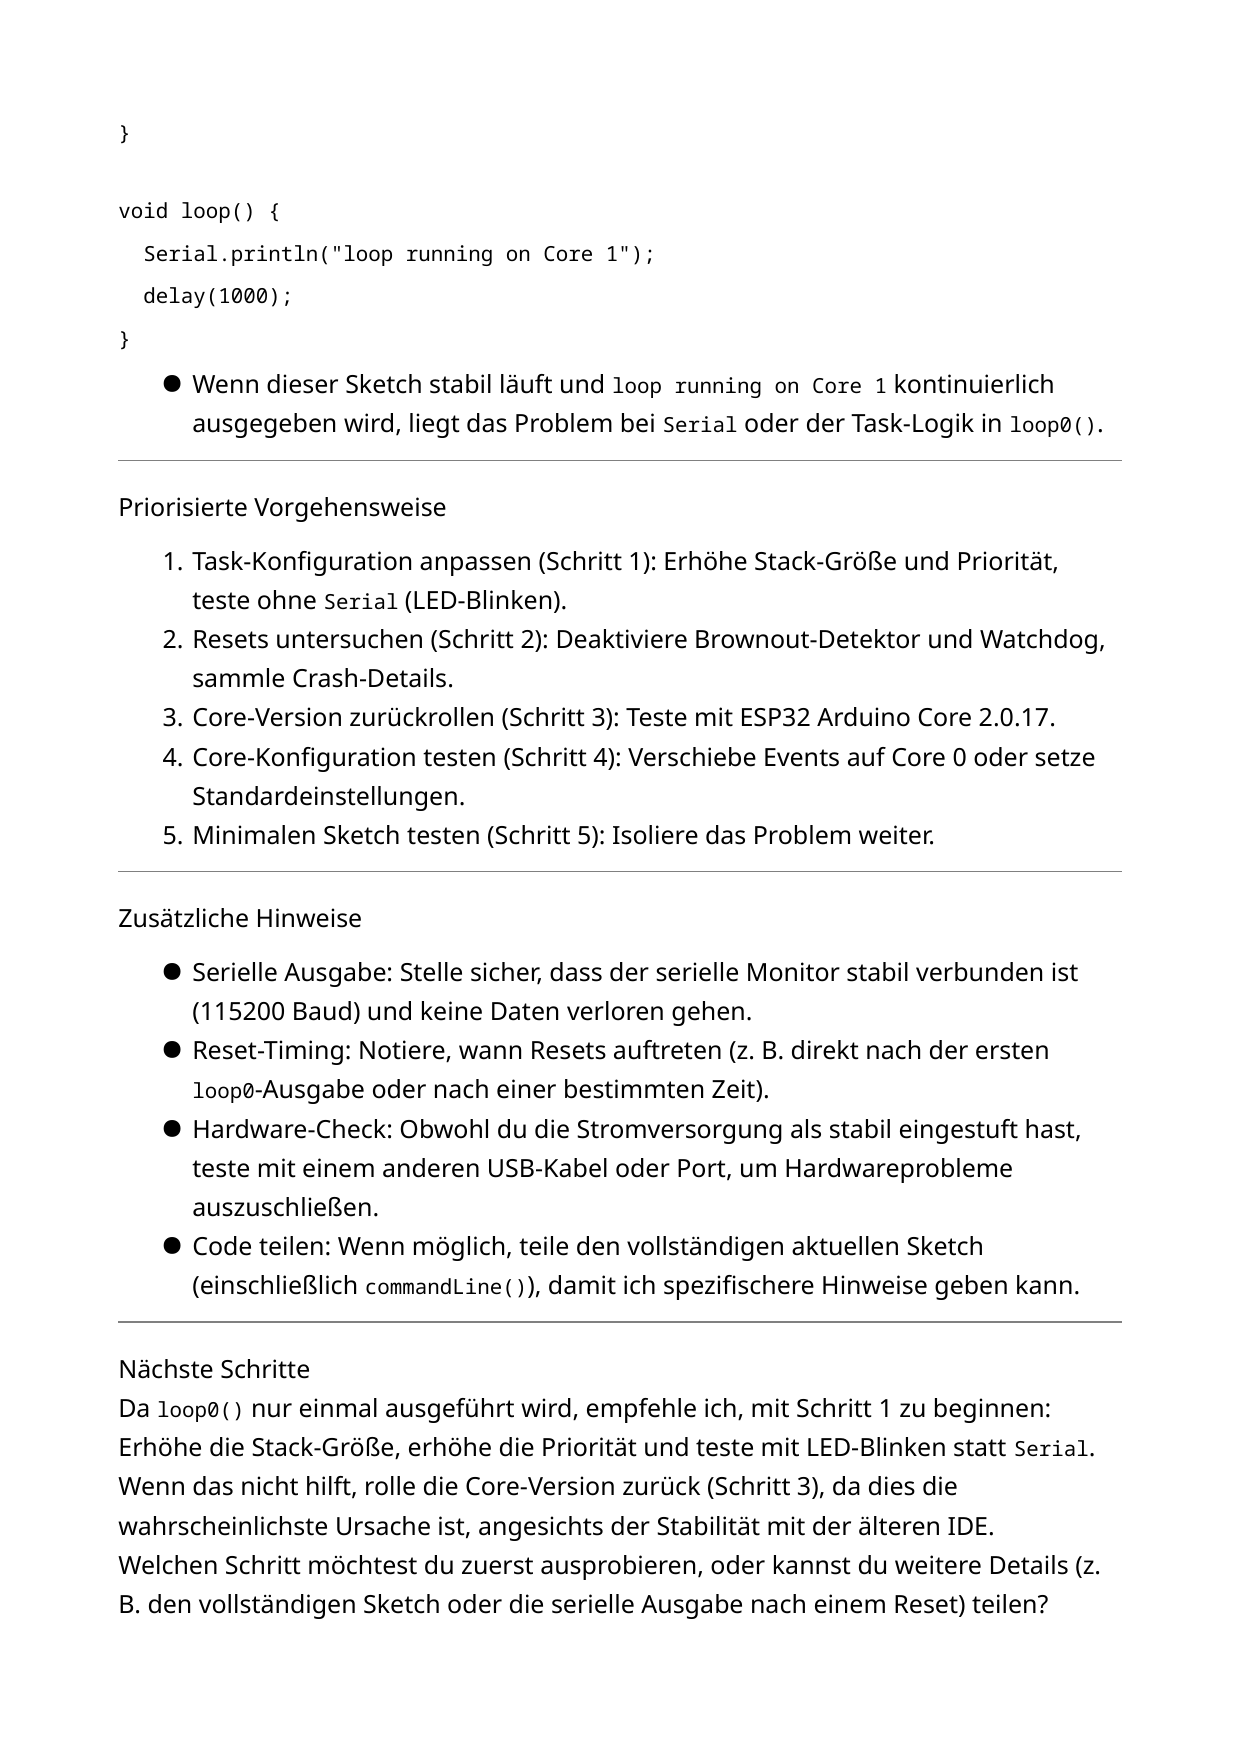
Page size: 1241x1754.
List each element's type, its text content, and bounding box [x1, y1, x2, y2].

list Reset-Timing: Notiere, wann Resets auftreten (z. B. direkt nach der ersten loop0-Ausgabe oder nach einer bestimmten Zeit). [162, 1033, 1122, 1106]
text } [118, 324, 1122, 353]
list Resets untersuchen (Schritt 2): Deaktiviere Brownout-Detektor und Watchdog, sammle Crash-Details. [162, 622, 1122, 695]
text Zusätzliche Hinweise [118, 901, 1122, 935]
text Priorisierte Vorgehensweise [118, 489, 1122, 524]
list Hardware-Check: Obwohl du die Stromversorgung als stabil eingestuft hast, teste mit einem anderen USB-Kabel oder Port, um Hardwareprobleme auszuschließen. [162, 1111, 1122, 1224]
list Serielle Ausgabe: Stelle sicher, dass der serielle Monitor stabil verbunden ist (115200 Baud) und keine Daten verloren gehen. [162, 955, 1122, 1028]
list Core-Version zurückrollen (Schritt 3): Teste mit ESP32 Arduino Core 2.0.17. [162, 700, 1122, 734]
text delay(1000); [118, 282, 1122, 310]
text } [118, 118, 1122, 147]
list Code teilen: Wenn möglich, teile den vollständigen aktuellen Sketch (einschließlich commandLine()), damit ich spezifischere Hinweise geben kann. [162, 1229, 1122, 1302]
text Nächste Schritte [118, 1351, 1122, 1386]
list Minimalen Sketch testen (Schritt 5): Isoliere das Problem weiter. [162, 817, 1122, 852]
list Wenn dieser Sketch stabil läuft und loop running on Core 1 kontinuierlich ausgegeben wird, liegt das Problem bei Serial oder der Task-Logik in loop0(). [162, 367, 1122, 440]
text Welchen Schritt möchtest du zuerst ausprobieren, oder kannst du weitere Details (z. B. den vollständigen Sketch oder die serielle Ausgabe nach einem Reset) teilen? [118, 1547, 1122, 1621]
text Da loop0() nur einmal ausgeführt wird, empfehle ich, mit Schritt 1 zu beginnen: Erhöhe die Stack-Größe, erhöhe die Priorität und teste mit LED-Blinken statt Serial. Wenn das nicht hilft, rolle die Core-Version zurück (Schritt 3), da dies die wahrscheinlichste Ursache ist, angesichts der Stabilität mit der älteren IDE. [118, 1391, 1122, 1542]
text Serial.println("loop running on Core 1"); [118, 239, 1122, 267]
text void loop() { [118, 196, 1122, 224]
list Task-Konfiguration anpassen (Schritt 1): Erhöhe Stack-Größe und Priorität, teste ohne Serial (LED-Blinken). [162, 543, 1122, 617]
list Core-Konfiguration testen (Schritt 4): Verschiebe Events auf Core 0 oder setze Standardeinstellungen. [162, 739, 1122, 812]
